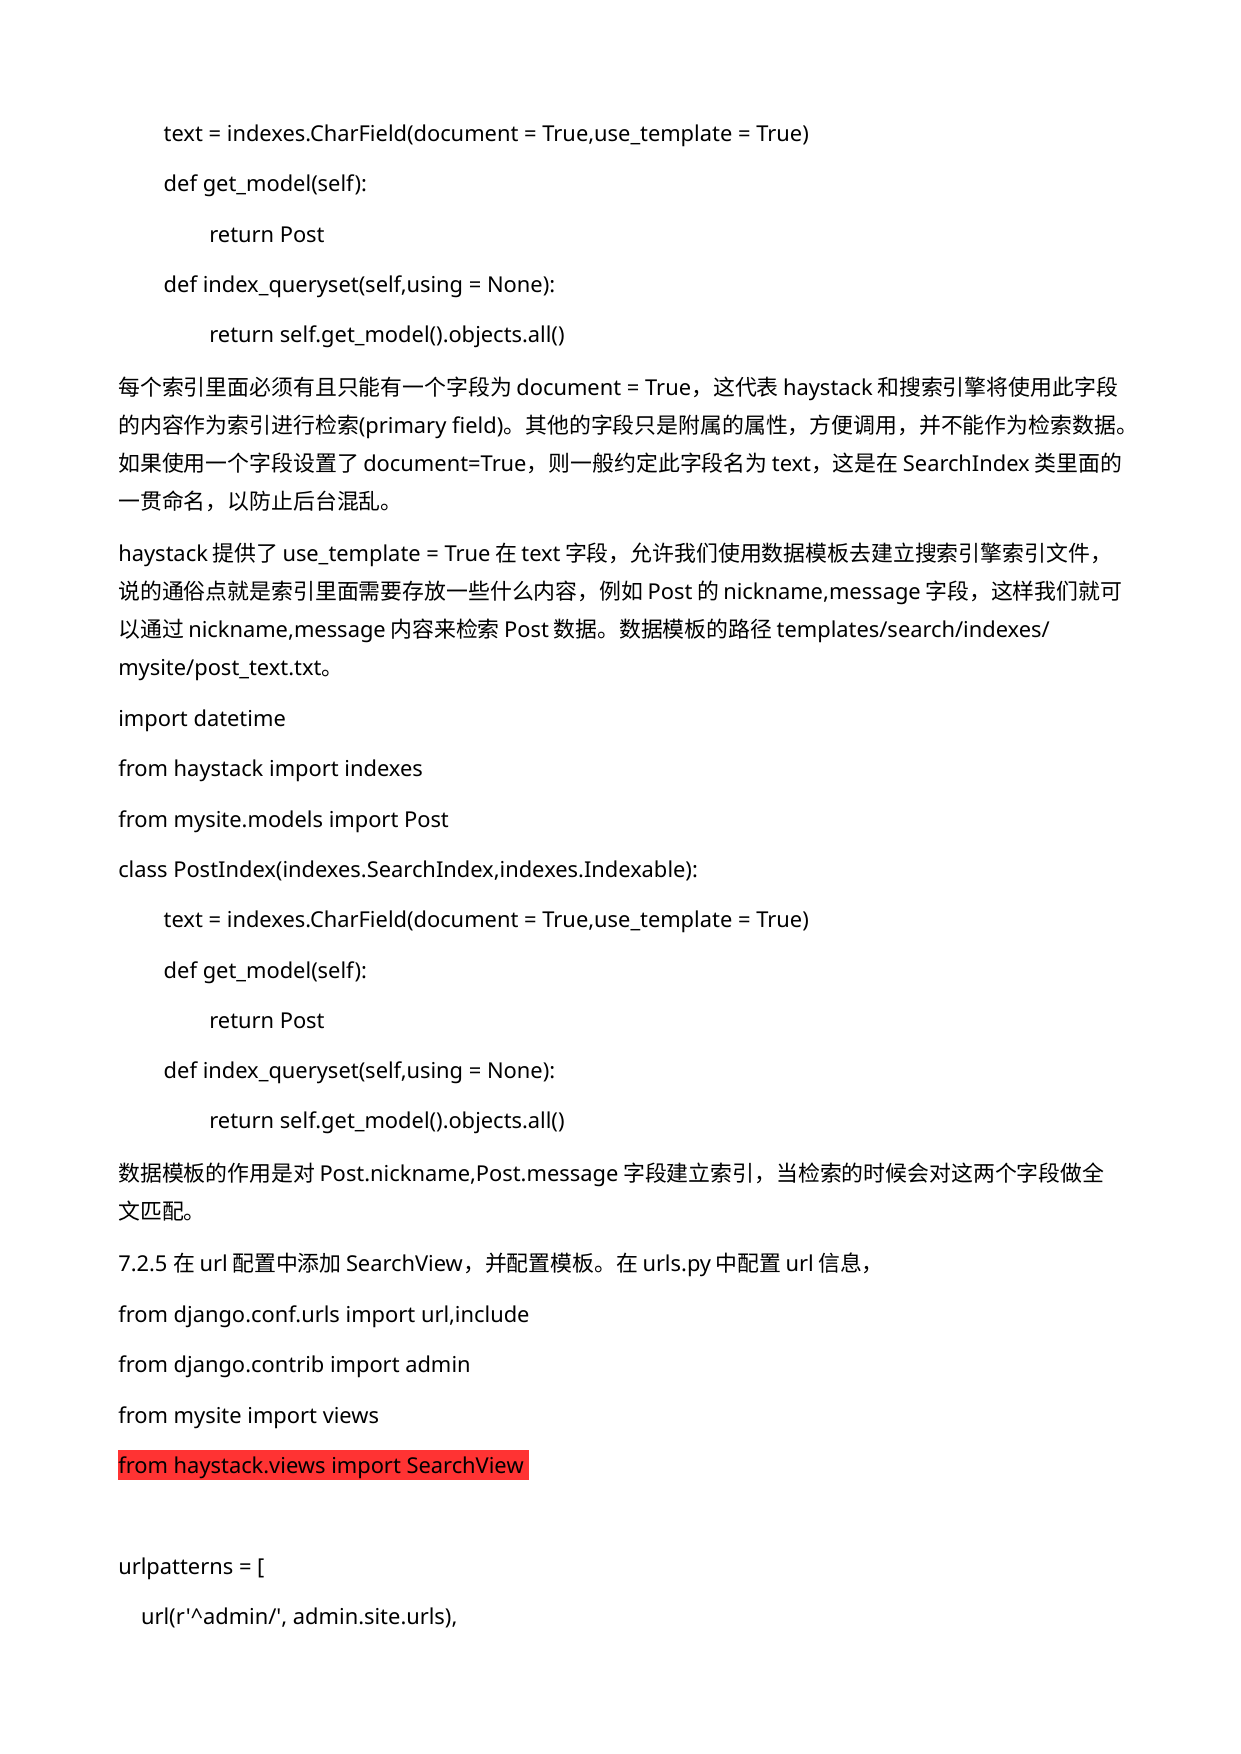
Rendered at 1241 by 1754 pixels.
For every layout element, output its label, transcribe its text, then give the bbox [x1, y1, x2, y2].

text def index_queryset(self,using = None): [118, 1055, 1122, 1085]
text from mysite.models import Post [118, 804, 1122, 833]
text return Post [118, 1005, 1122, 1035]
text 数据模板的作用是对Post.nickname,Post.message字段建立索引，当检索的时候会对这两个字段做全文匹配。 [118, 1156, 1122, 1226]
text import datetime [118, 703, 1122, 733]
text text = indexes.CharField(document = True,use_template = True) [118, 118, 1122, 148]
text return self.get_model().objects.all() [118, 1106, 1122, 1135]
text url(r'^admin/', admin.site.urls), [118, 1601, 1122, 1631]
text text = indexes.CharField(document = True,use_template = True) [118, 904, 1122, 934]
text from haystack import indexes [118, 753, 1122, 783]
text return self.get_model().objects.all() [118, 319, 1122, 349]
text from haystack.views import SearchView [118, 1450, 1122, 1480]
text urlpatterns = [ [118, 1551, 1122, 1580]
text def get_model(self): [118, 168, 1122, 198]
text def get_model(self): [118, 954, 1122, 984]
text haystack提供了use_template = True在text字段，允许我们使用数据模板去建立搜索引擎索引文件，说的通俗点就是索引里面需要存放一些什么内容，例如Post的nickname,message字段，这样我们就可以通过nickname,message内容来检索Post数据。数据模板的路径templates/search/indexes/mysite/post_text.txt。 [118, 536, 1122, 682]
text return Post [118, 219, 1122, 248]
text from mysite import views [118, 1400, 1122, 1429]
text 7.2.5 在url配置中添加SearchView，并配置模板。在urls.py中配置url信息， [118, 1246, 1122, 1278]
text def index_queryset(self,using = None): [118, 269, 1122, 299]
text 每个索引里面必须有且只能有一个字段为document = True，这代表haystack和搜索引擎将使用此字段的内容作为索引进行检索(primary field)。其他的字段只是附属的属性，方便调用，并不能作为检索数据。如果使用一个字段设置了document=True，则一般约定此字段名为text，这是在SearchIndex类里面的一贯命名，以防止后台混乱。 [118, 370, 1122, 515]
text from django.conf.urls import url,include [118, 1299, 1122, 1329]
text from django.contrib import admin [118, 1349, 1122, 1379]
text class PostIndex(indexes.SearchIndex,indexes.Indexable): [118, 854, 1122, 884]
